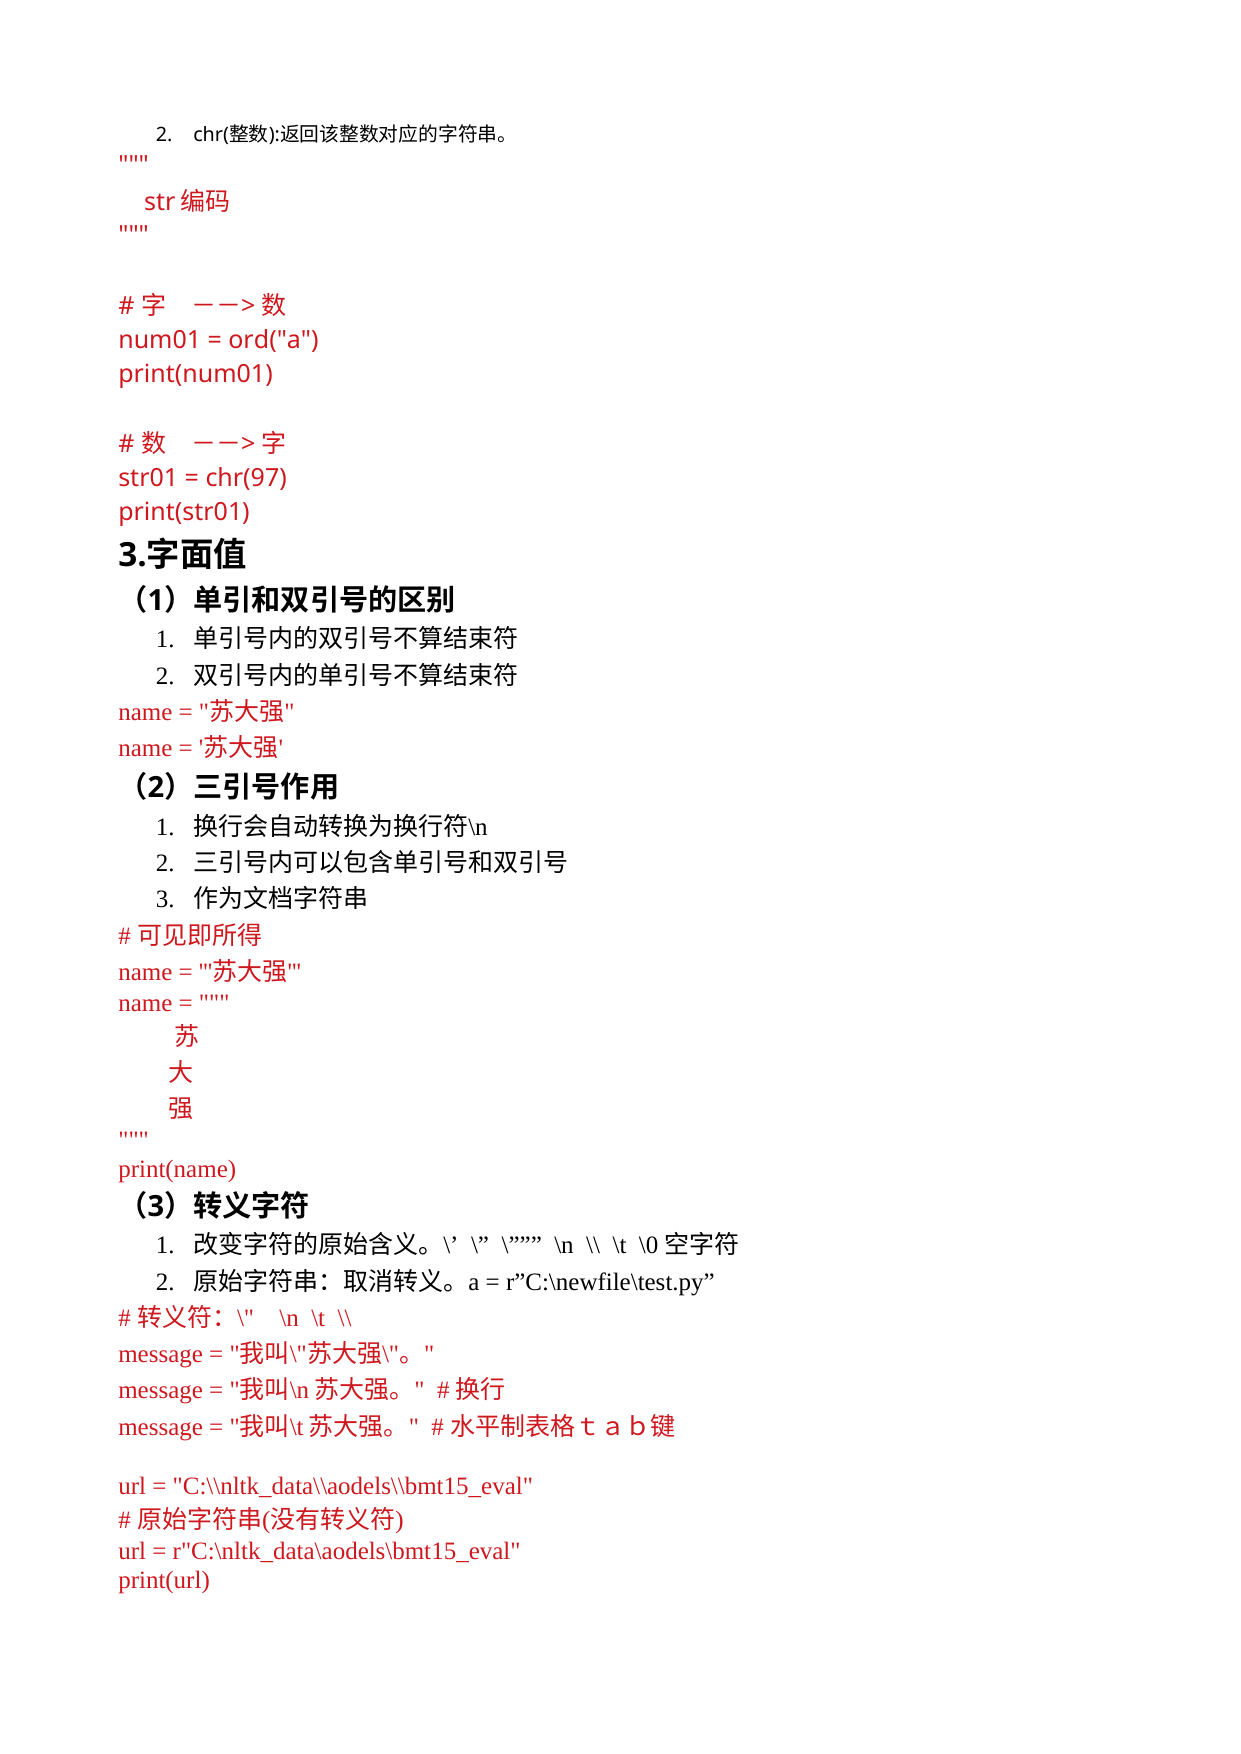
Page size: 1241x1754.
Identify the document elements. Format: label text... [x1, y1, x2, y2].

text url = "C:\\nltk_data\\aodels\\bmt15_eval" [118, 1471, 1122, 1500]
text print(url) [118, 1565, 1122, 1594]
text name = '''苏大强''' [118, 951, 1122, 988]
text """ [118, 147, 1122, 181]
text 强 [118, 1089, 1122, 1125]
text message = "我叫\n苏大强。" # 换行 [118, 1370, 1122, 1406]
text url = r"C:\nltk_data\aodels\bmt15_eval" [118, 1536, 1122, 1565]
subtitle （1）单引和双引号的区别 [118, 577, 1122, 619]
text num01 = ord("a") [118, 322, 1122, 356]
list 改变字符的原始含义。\’ \” \””” \n \\ \t \0 空字符 [156, 1225, 1122, 1261]
list 三引号内可以包含单引号和双引号 [156, 843, 1122, 879]
text """ [118, 1125, 1122, 1154]
text message = "我叫\"苏大强\"。" [118, 1334, 1122, 1370]
list 作为文档字符串 [156, 879, 1122, 915]
text 大 [118, 1053, 1122, 1089]
text print(name) [118, 1154, 1122, 1183]
text """ [118, 217, 1122, 251]
text name = '苏大强' [118, 728, 1122, 764]
list 原始字符串：取消转义。a = r”C:\newfile\test.py” [156, 1261, 1122, 1297]
text str01 = chr(97) [118, 460, 1122, 494]
text # 可见即所得 [118, 915, 1122, 951]
text print(num01) [118, 356, 1122, 390]
list 换行会自动转换为换行符\n [156, 806, 1122, 843]
text # 字 －－> 数 [118, 285, 1122, 322]
text name = """ [118, 988, 1122, 1016]
text # 数 －－> 字 [118, 424, 1122, 460]
text # 原始字符串(没有转义符) [118, 1500, 1122, 1536]
subtitle （2）三引号作用 [118, 764, 1122, 806]
list chr(整数):返回该整数对应的字符串。 [156, 118, 1122, 147]
text name = "苏大强" [118, 691, 1122, 728]
text # 转义符：\" \n \t \\ [118, 1297, 1122, 1334]
text str编码 [118, 181, 1122, 217]
text 苏 [118, 1016, 1122, 1053]
text 3.字面值 [118, 528, 1122, 577]
subtitle （3）转义字符 [118, 1183, 1122, 1225]
list 单引号内的双引号不算结束符 [156, 619, 1122, 655]
text message = "我叫\t苏大强。" # 水平制表格ｔａｂ键 [118, 1406, 1122, 1442]
text print(str01) [118, 494, 1122, 528]
list 双引号内的单引号不算结束符 [156, 655, 1122, 691]
